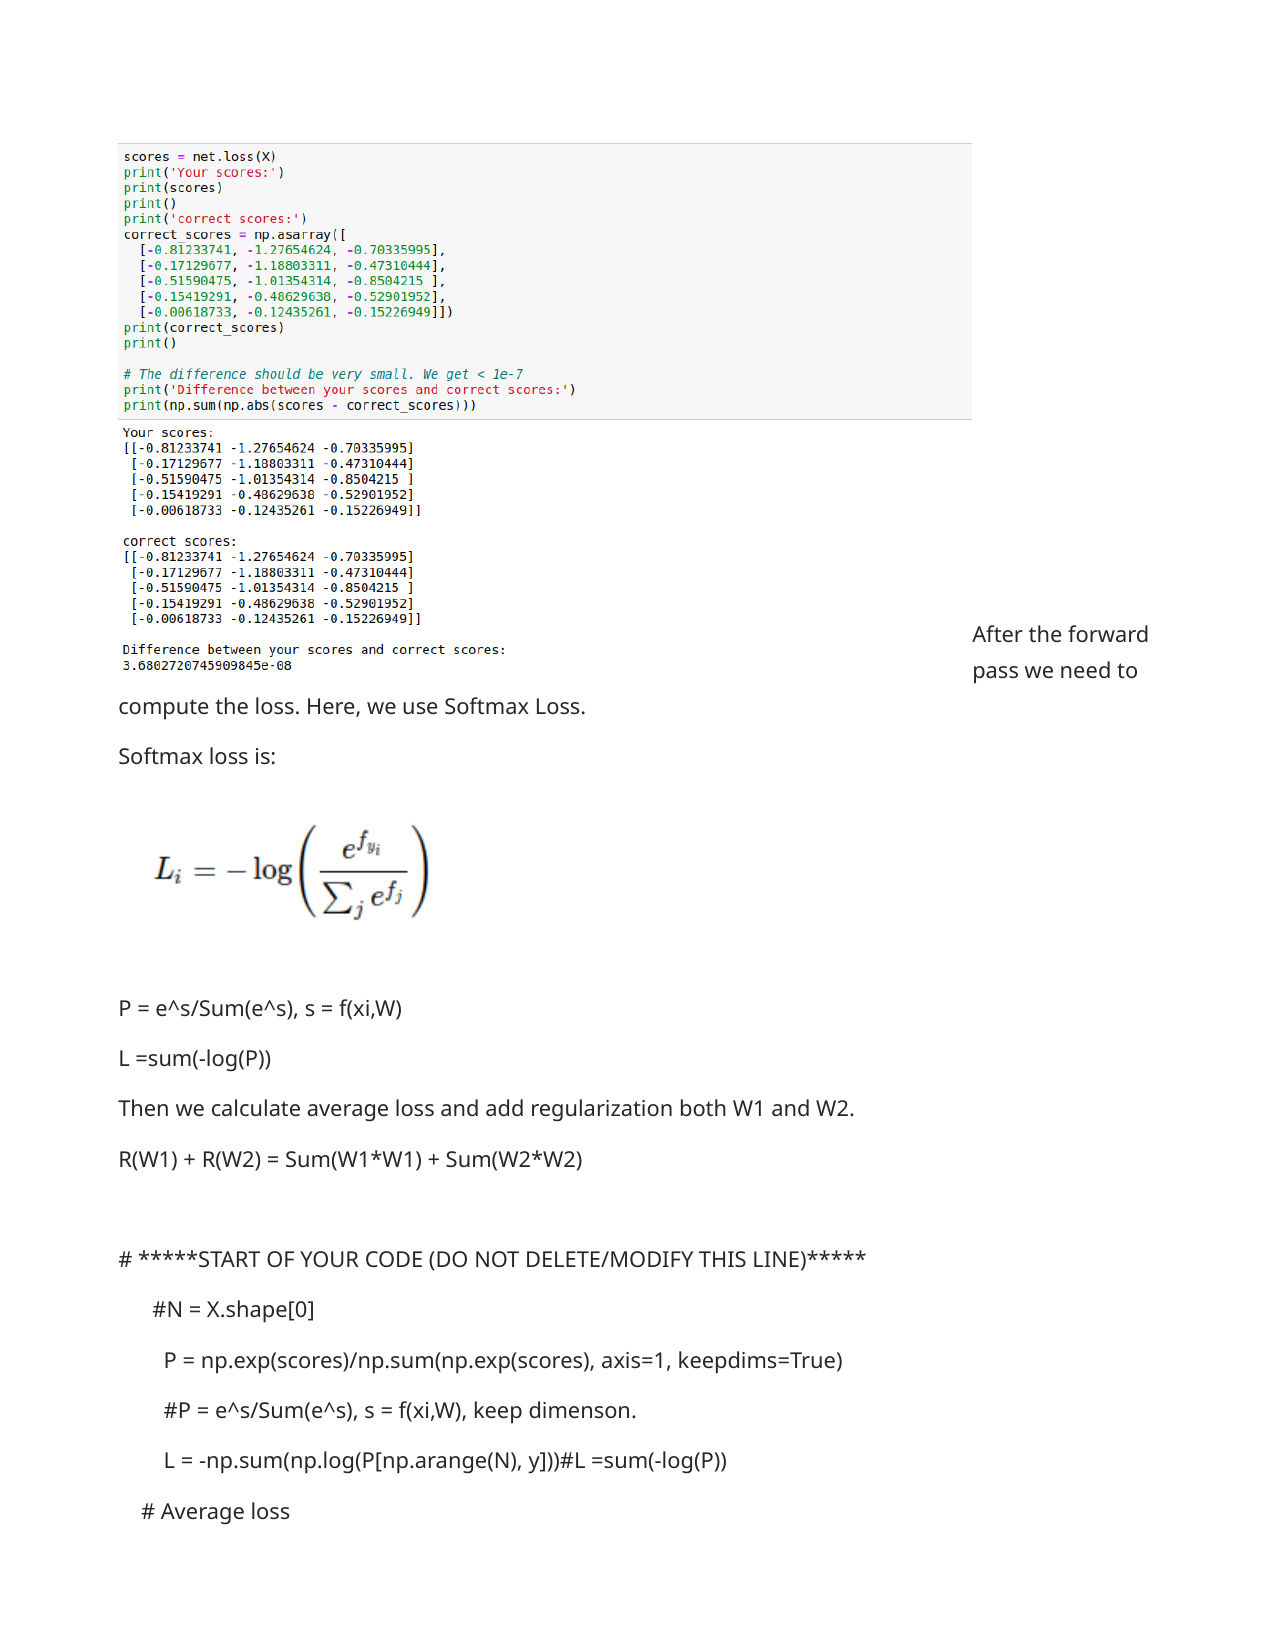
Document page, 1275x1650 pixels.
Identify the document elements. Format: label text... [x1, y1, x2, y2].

text # *****START OF YOUR CODE (DO NOT DELETE/MODIFY THIS LINE)***** [118, 1244, 1157, 1274]
text #N = X.shape[0] [118, 1294, 1157, 1324]
text P = np.exp(scores)/np.sum(np.exp(scores), axis=1, keepdims=True) [118, 1345, 1157, 1374]
text R(W1) + R(W2) = Sum(W1*W1) + Sum(W2*W2) [118, 1143, 1157, 1173]
text # Average loss [118, 1496, 1157, 1526]
text L =sum(-log(P)) [118, 1043, 1157, 1073]
text P = e^s/Sum(e^s), s = f(xi,W) [118, 993, 1157, 1022]
picture [118, 138, 972, 673]
text Then we calculate average loss and add regularization both W1 and W2. [118, 1093, 1157, 1123]
text L = -np.sum(np.log(P[np.arange(N), y]))#L =sum(-log(P)) [118, 1445, 1157, 1475]
text Softmax loss is: [118, 741, 1157, 771]
text After the forward pass we need to compute the loss. Here, we use Softmax Loss. [118, 619, 1157, 721]
picture [118, 791, 494, 939]
text #P = e^s/Sum(e^s), s = f(xi,W), keep dimenson. [118, 1395, 1157, 1425]
